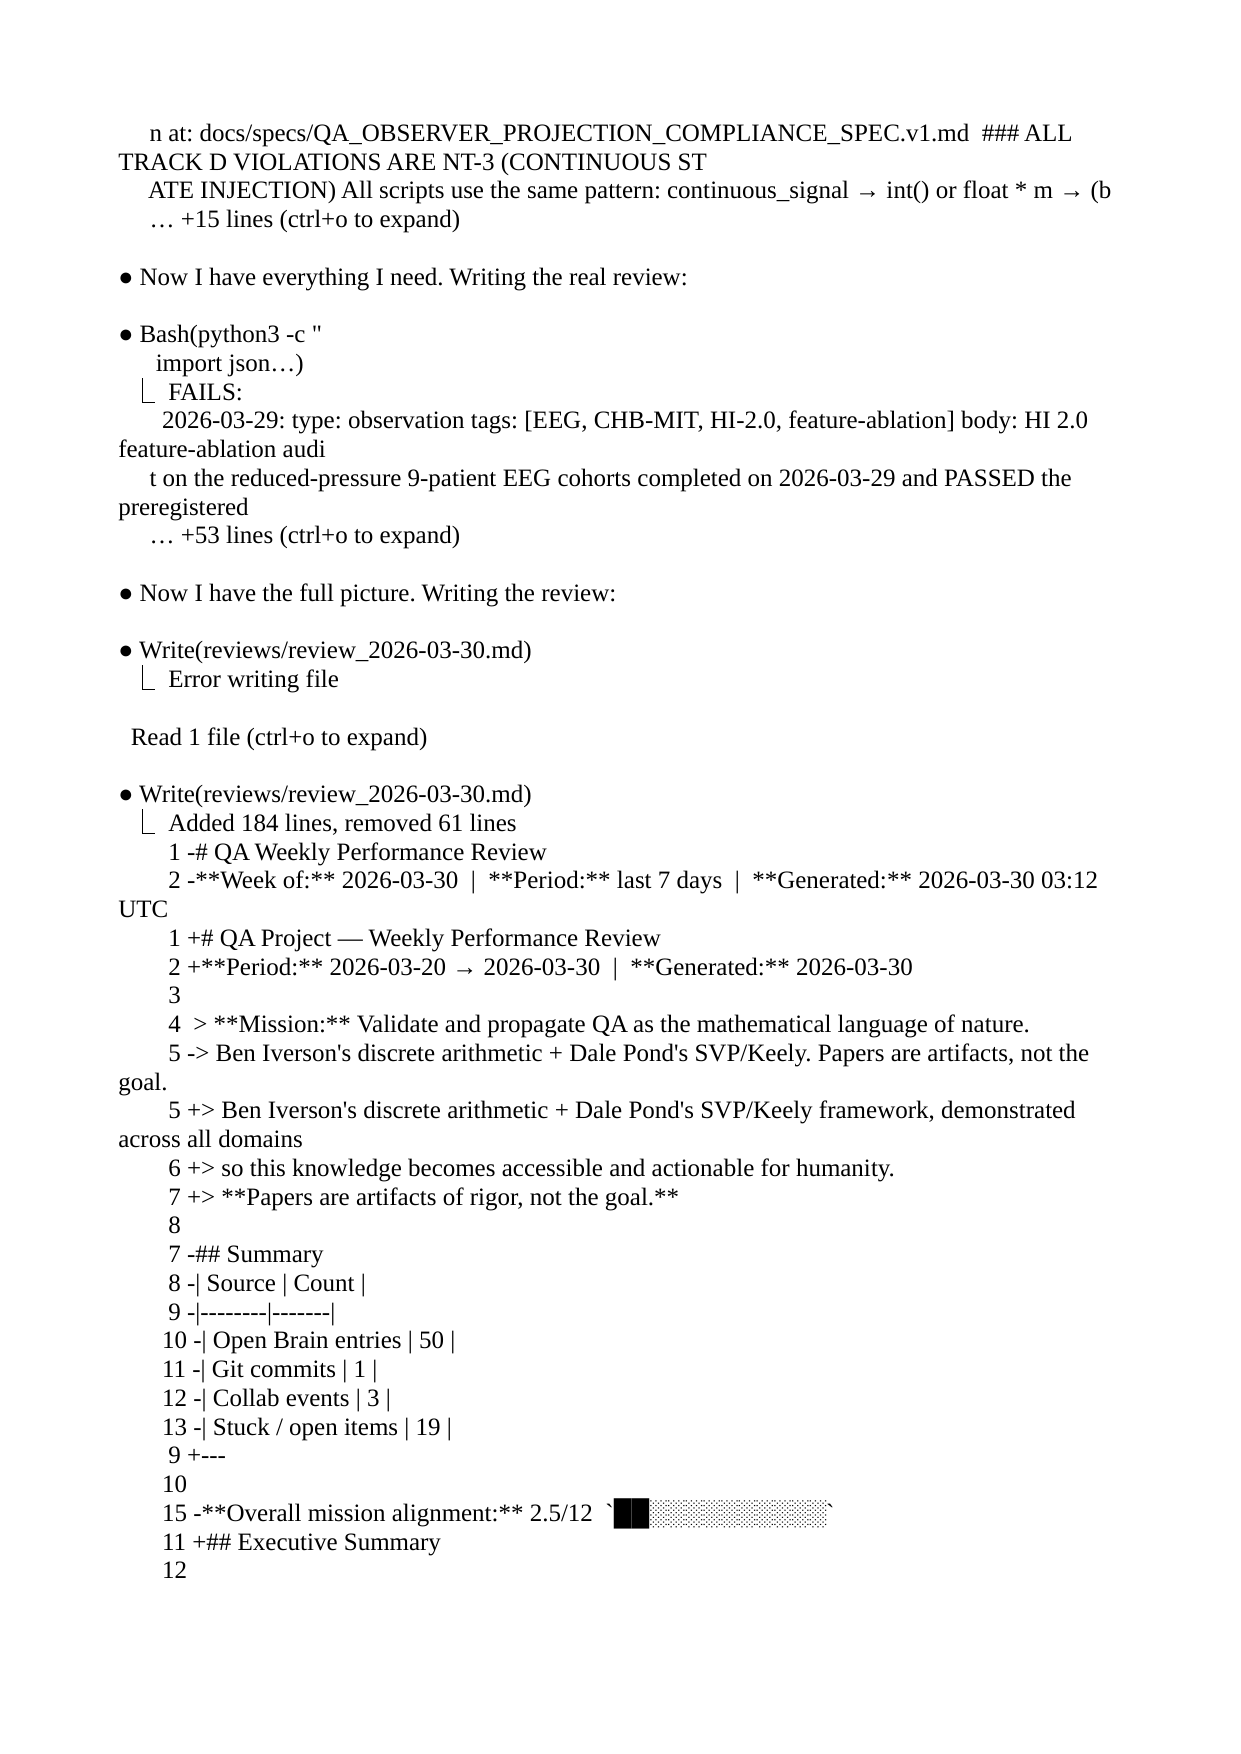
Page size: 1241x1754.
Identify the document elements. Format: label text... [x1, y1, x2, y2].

text 9 +--- [118, 1441, 1122, 1469]
text 3 [118, 981, 1122, 1009]
text … +15 lines (ctrl+o to expand) [118, 204, 1122, 233]
text 1 +# QA Project — Weekly Performance Review [118, 923, 1122, 952]
text 2026-03-29: type: observation tags: [EEG, CHB-MIT, HI-2.0, feature-ablation] body: HI 2.0 feature-ablation audi [118, 406, 1122, 463]
text 11 -| Git commits | 1 | [118, 1354, 1122, 1383]
text 6 +> so this knowledge becomes accessible and actionable for humanity. [118, 1153, 1122, 1182]
text 10 [118, 1469, 1122, 1498]
text 15 -**Overall mission alignment:** 2.5/12 `██░░░░░░░░░░` [118, 1498, 613, 1527]
text import json…) [118, 348, 1122, 377]
text 4 > **Mission:** Validate and propagate QA as the mathematical language of nature. [118, 1009, 1122, 1038]
text t on the reduced-pressure 9-patient EEG cohorts completed on 2026-03-29 and PASSED the preregistered [118, 463, 1122, 521]
text 8 -| Source | Count | [118, 1268, 1122, 1297]
text 7 +> **Papers are artifacts of rigor, not the goal.** [118, 1182, 1122, 1211]
text ⎿ Added 184 lines, removed 61 lines [118, 808, 1122, 837]
text 8 [118, 1211, 1122, 1239]
text 2 +**Period:** 2026-03-20 → 2026-03-30 | **Generated:** 2026-03-30 [118, 952, 1122, 981]
text ● Now I have the full picture. Writing the review: [118, 578, 1122, 607]
text ● Bash(python3 -c " [118, 319, 1122, 348]
text 7 -## Summary [118, 1239, 1122, 1268]
text ⎿ Error writing file [118, 664, 1122, 693]
text 1 -# QA Weekly Performance Review [118, 837, 1122, 866]
text ATE INJECTION) All scripts use the same pattern: continuous_signal → int() or float * m → (b [118, 176, 1122, 204]
text 15 -**Overall mission alignment:** 2.5/12 `██░░░░░░░░░░` [649, 1498, 1122, 1527]
text 9 -|--------|-------| [118, 1297, 1122, 1326]
text 11 +## Executive Summary [118, 1527, 1122, 1556]
text Read 1 file (ctrl+o to expand) [118, 722, 1122, 751]
text 12 -| Collab events | 3 | [118, 1383, 1122, 1412]
text 12 [118, 1556, 1122, 1584]
text ● Now I have everything I need. Writing the real review: [118, 262, 1122, 291]
text … +53 lines (ctrl+o to expand) [118, 521, 1122, 549]
text ● Write(reviews/review_2026-03-30.md) [118, 779, 1122, 808]
text 13 -| Stuck / open items | 19 | [118, 1412, 1122, 1441]
text ⎿ FAILS: [118, 377, 1122, 406]
text 5 +> Ben Iverson's discrete arithmetic + Dale Pond's SVP/Keely framework, demonstrated across all domains [118, 1096, 1122, 1153]
text 10 -| Open Brain entries | 50 | [118, 1326, 1122, 1354]
text n at: docs/specs/QA_OBSERVER_PROJECTION_COMPLIANCE_SPEC.v1.md ### ALL TRACK D VIOLATIONS ARE NT-3 (CONTINUOUS ST [118, 118, 1122, 176]
text 5 -> Ben Iverson's discrete arithmetic + Dale Pond's SVP/Keely. Papers are artifacts, not the goal. [118, 1038, 1122, 1096]
text ● Write(reviews/review_2026-03-30.md) [118, 636, 1122, 664]
text 2 -**Week of:** 2026-03-30 | **Period:** last 7 days | **Generated:** 2026-03-30 03:12 UTC [118, 866, 1122, 923]
